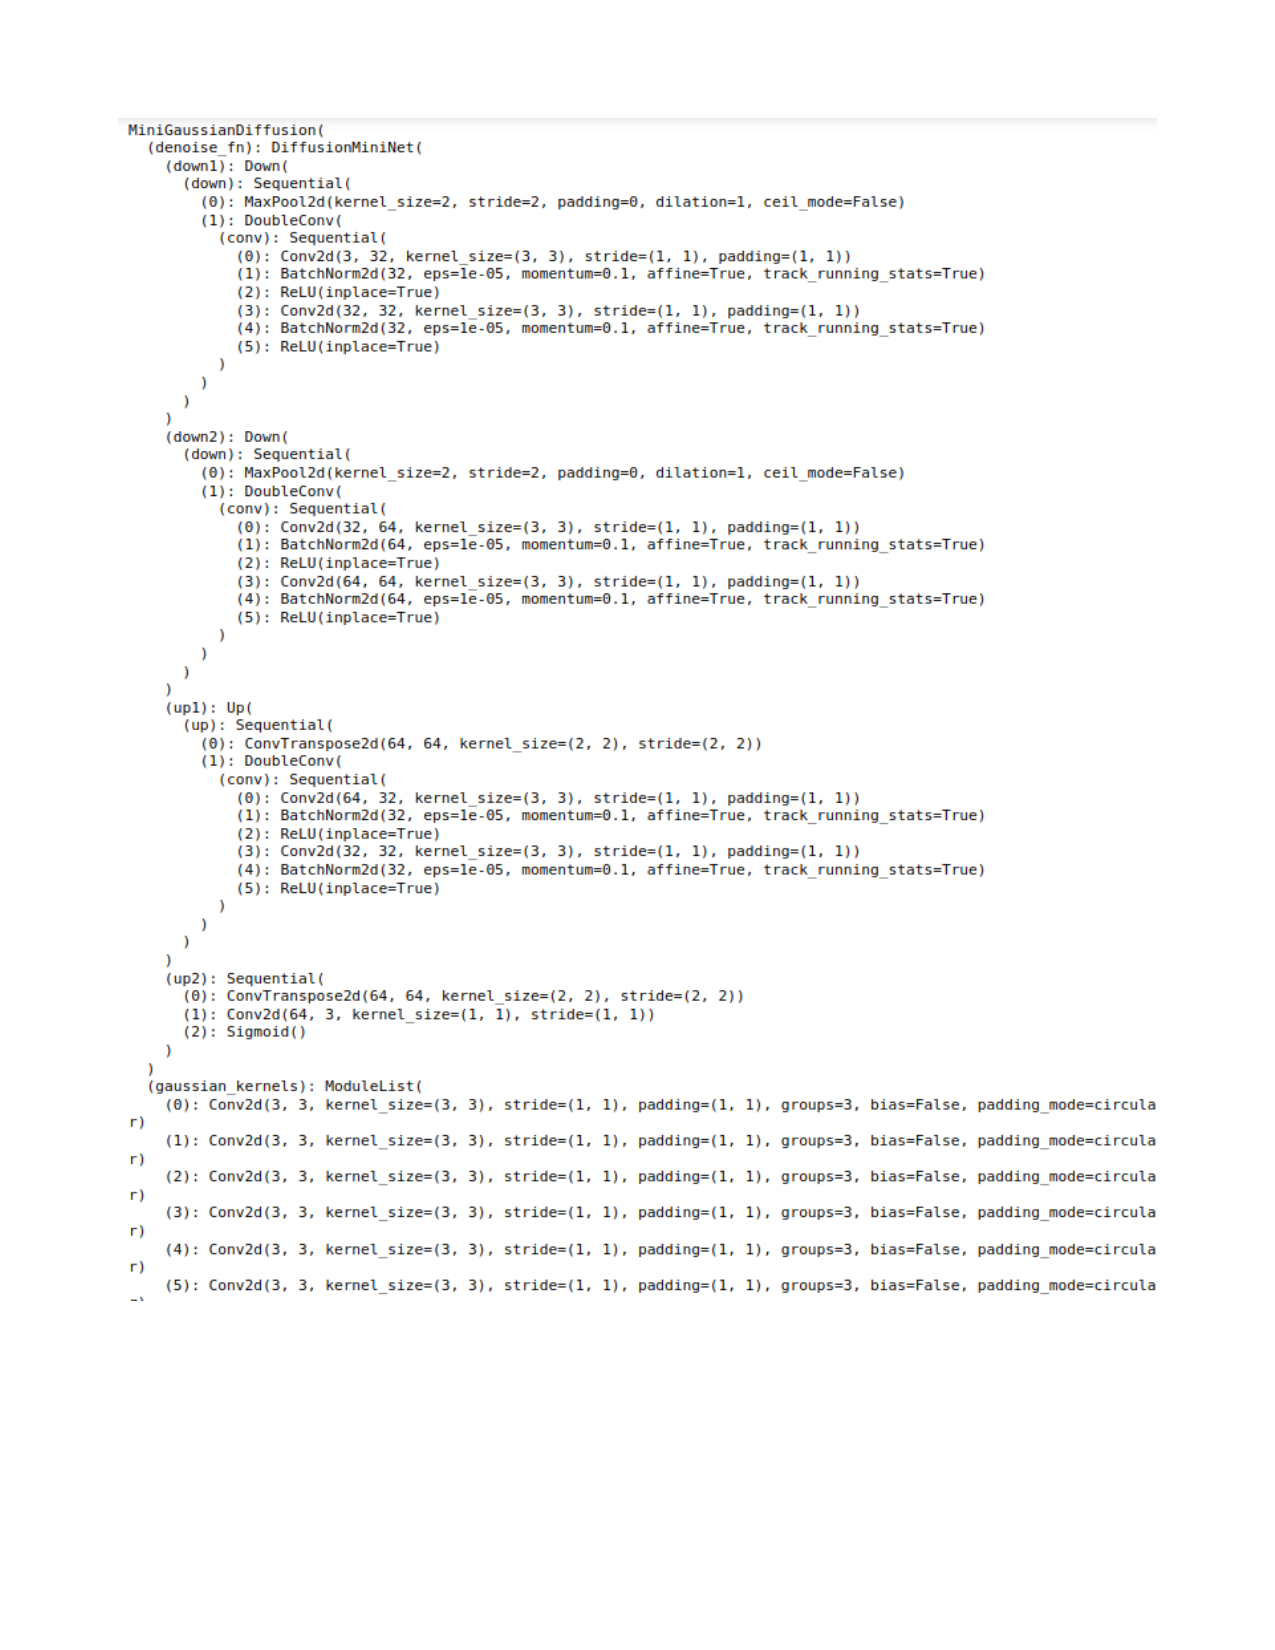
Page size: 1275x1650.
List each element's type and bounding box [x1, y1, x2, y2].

picture [118, 118, 1157, 1301]
